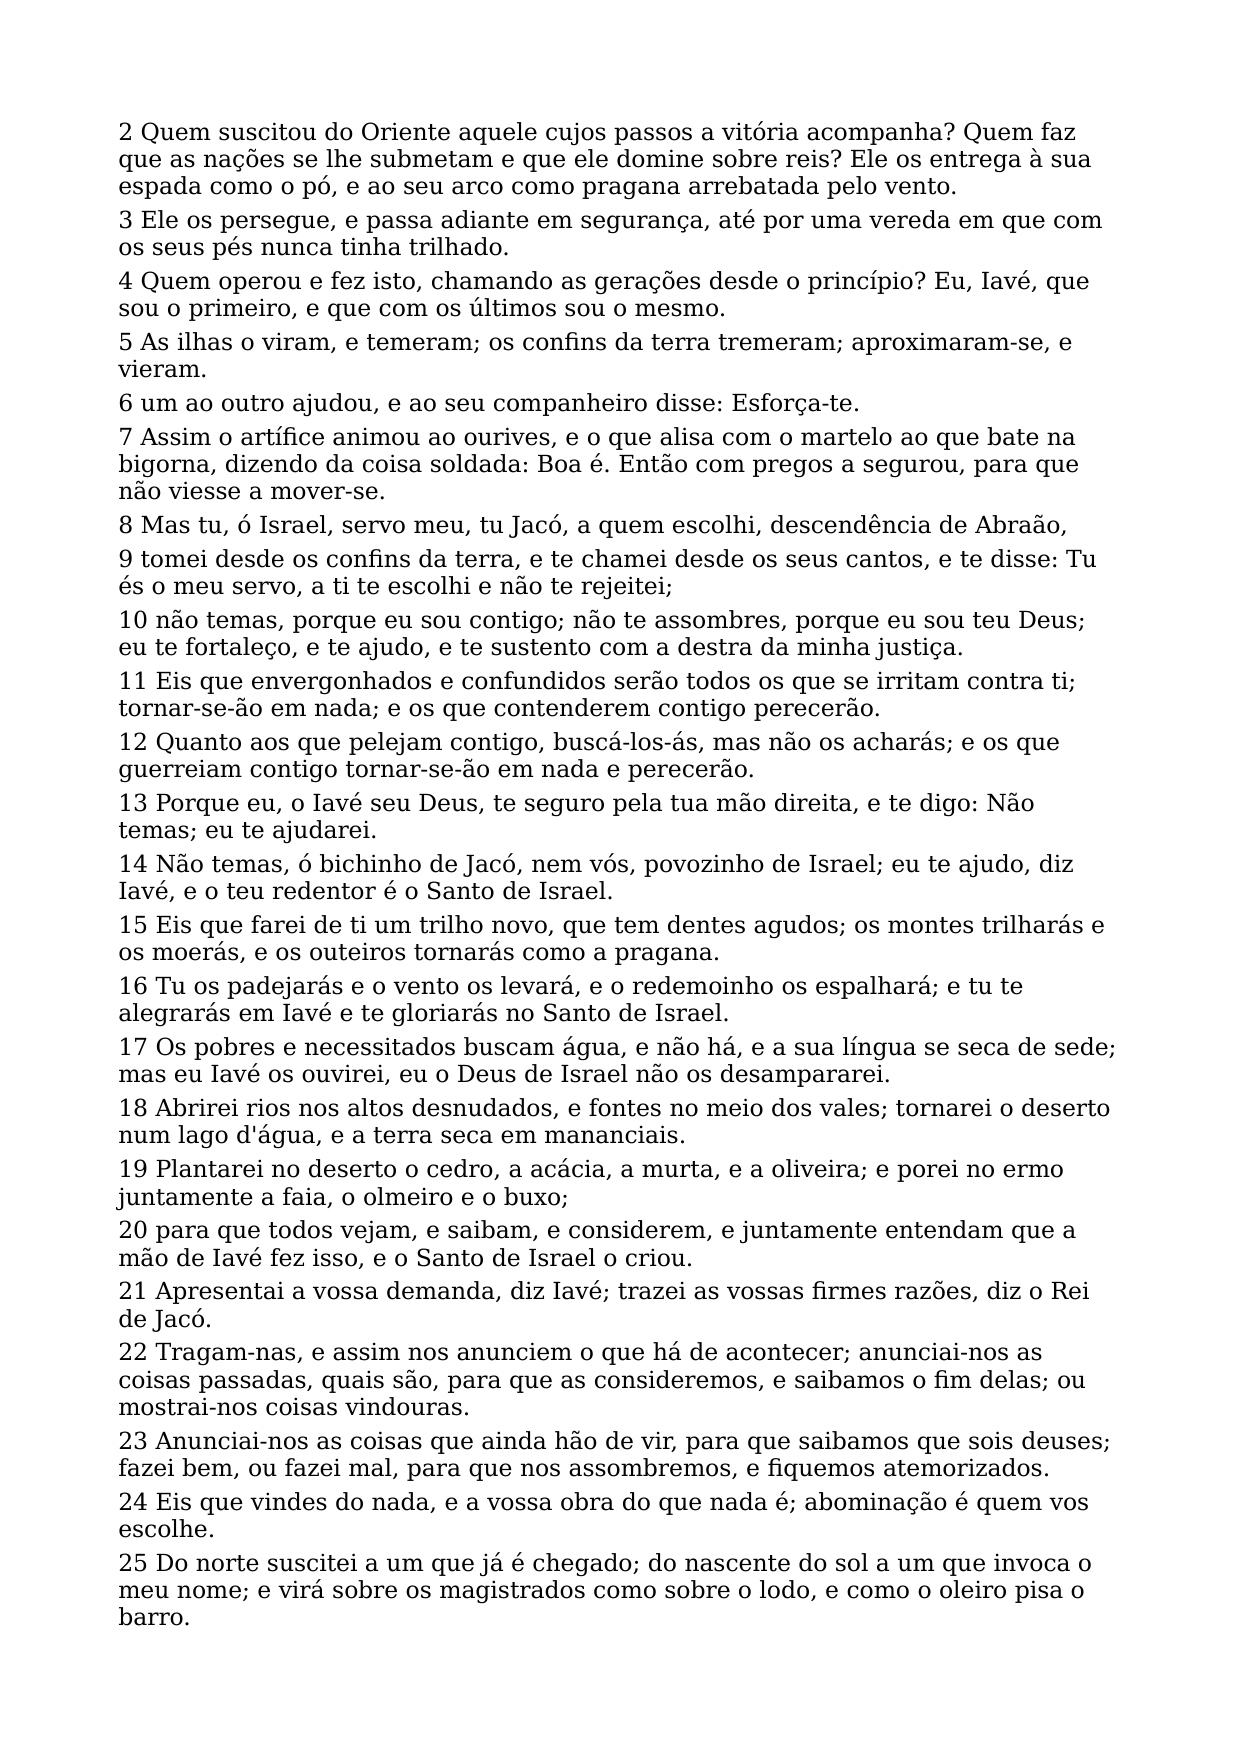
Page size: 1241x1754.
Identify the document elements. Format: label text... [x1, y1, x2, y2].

text 2 Quem suscitou do Oriente aquele cujos passos a vitória acompanha? Quem faz que as nações se lhe submetam e que ele domine sobre reis? Ele os entrega à sua espada como o pó, e ao seu arco como pragana arrebatada pelo vento. [118, 118, 1122, 200]
text 22 Tragam-nas, e assim nos anunciem o que há de acontecer; anunciai-nos as coisas passadas, quais são, para que as consideremos, e saibamos o fim delas; ou mostrai-nos coisas vindouras. [118, 1339, 1122, 1421]
text 14 Não temas, ó bichinho de Jacó, nem vós, povozinho de Israel; eu te ajudo, diz Iavé, e o teu redentor é o Santo de Israel. [118, 851, 1122, 905]
text 10 não temas, porque eu sou contigo; não te assombres, porque eu sou teu Deus; eu te fortaleço, e te ajudo, e te sustento com a destra da minha justiça. [118, 606, 1122, 661]
text 6 um ao outro ajudou, e ao seu companheiro disse: Esforça-te. [118, 389, 1122, 417]
text 3 Ele os persegue, e passa adiante em segurança, até por uma vereda em que com os seus pés nunca tinha trilhado. [118, 206, 1122, 261]
text 21 Apresentai a vossa demanda, diz Iavé; trazei as vossas firmes razões, diz o Rei de Jacó. [118, 1278, 1122, 1332]
text 25 Do norte suscitei a um que já é chegado; do nascente do sol a um que invoca o meu nome; e virá sobre os magistrados como sobre o lodo, e como o oleiro pisa o barro. [118, 1549, 1122, 1631]
text 17 Os pobres e necessitados buscam água, e não há, e a sua língua se seca de sede; mas eu Iavé os ouvirei, eu o Deus de Israel não os desampararei. [118, 1034, 1122, 1088]
text 16 Tu os padejarás e o vento os levará, e o redemoinho os espalhará; e tu te alegrarás em Iavé e te gloriarás no Santo de Israel. [118, 973, 1122, 1027]
text 8 Mas tu, ó Israel, servo meu, tu Jacó, a quem escolhi, descendência de Abraão, [118, 512, 1122, 539]
text 23 Anunciai-nos as coisas que ainda hão de vir, para que saibamos que sois deuses; fazei bem, ou fazei mal, para que nos assombremos, e fiquemos atemorizados. [118, 1427, 1122, 1482]
text 4 Quem operou e fez isto, chamando as gerações desde o princípio? Eu, Iavé, que sou o primeiro, e que com os últimos sou o mesmo. [118, 267, 1122, 322]
text 19 Plantarei no deserto o cedro, a acácia, a murta, e a oliveira; e porei no ermo juntamente a faia, o olmeiro e o buxo; [118, 1156, 1122, 1210]
text 5 As ilhas o viram, e temeram; os confins da terra tremeram; aproximaram-se, e vieram. [118, 328, 1122, 383]
text 12 Quanto aos que pelejam contigo, buscá-los-ás, mas não os acharás; e os que guerreiam contigo tornar-se-ão em nada e perecerão. [118, 728, 1122, 783]
text 11 Eis que envergonhados e confundidos serão todos os que se irritam contra ti; tornar-se-ão em nada; e os que contenderem contigo perecerão. [118, 667, 1122, 722]
text 7 Assim o artífice animou ao ourives, e o que alisa com o martelo ao que bate na bigorna, dizendo da coisa soldada: Boa é. Então com pregos a segurou, para que não viesse a mover-se. [118, 423, 1122, 505]
text 20 para que todos vejam, e saibam, e considerem, e juntamente entendam que a mão de Iavé fez isso, e o Santo de Israel o criou. [118, 1217, 1122, 1271]
text 24 Eis que vindes do nada, e a vossa obra do que nada é; abominação é quem vos escolhe. [118, 1488, 1122, 1543]
text 18 Abrirei rios nos altos desnudados, e fontes no meio dos vales; tornarei o deserto num lago d'água, e a terra seca em mananciais. [118, 1095, 1122, 1149]
text 9 tomei desde os confins da terra, e te chamei desde os seus cantos, e te disse: Tu és o meu servo, a ti te escolhi e não te rejeitei; [118, 545, 1122, 600]
text 15 Eis que farei de ti um trilho novo, que tem dentes agudos; os montes trilharás e os moerás, e os outeiros tornarás como a pragana. [118, 912, 1122, 966]
text 13 Porque eu, o Iavé seu Deus, te seguro pela tua mão direita, e te digo: Não temas; eu te ajudarei. [118, 789, 1122, 844]
